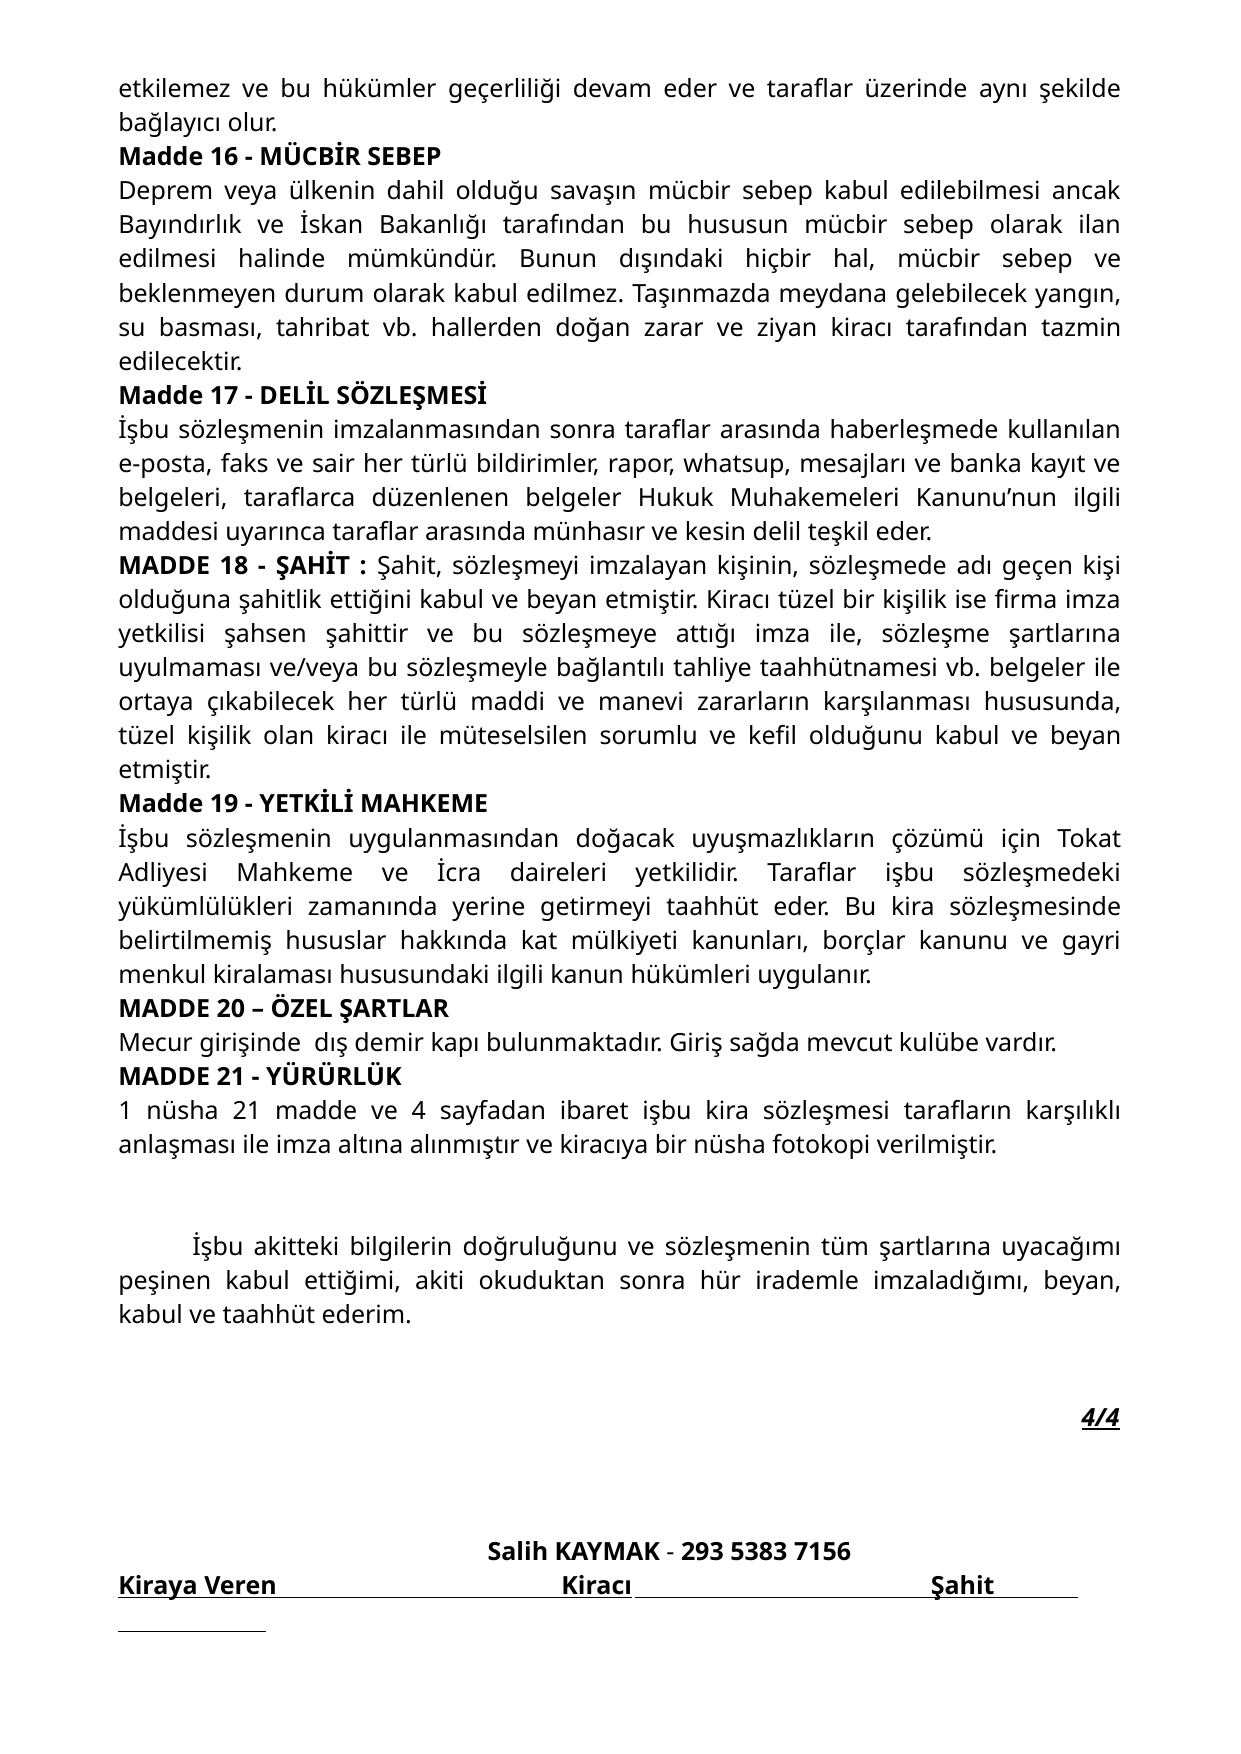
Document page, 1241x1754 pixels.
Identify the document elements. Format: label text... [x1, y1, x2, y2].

text MADDE 20 – ÖZEL ŞARTLAR [118, 991, 1122, 1024]
text İşbu sözleşmenin imzalanmasından sonra taraflar arasında haberleşmede kullanılan e-posta, faks ve sair her türlü bildirimler, rapor, whatsup, mesajları ve banka kayıt ve belgeleri, taraflarca düzenlenen belgeler Hukuk Muhakemeleri Kanunu’nun ilgili maddesi uyarınca taraflar arasında münhasır ve kesin delil teşkil eder. [118, 411, 1122, 548]
text İşbu sözleşmenin uygulanmasından doğacak uyuşmazlıkların çözümü için Tokat Adliyesi Mahkeme ve İcra daireleri yetkilidir. Taraflar işbu sözleşmedeki yükümlülükleri zamanında yerine getirmeyi taahhüt eder. Bu kira sözleşmesinde belirtilmemiş hususlar hakkında kat mülkiyeti kanunları, borçlar kanunu ve gayri menkul kiralaması hususundaki ilgili kanun hükümleri uygulanır. [118, 820, 1122, 991]
list MADDE 18 - ŞAHİT : Şahit, sözleşmeyi imzalayan kişinin, sözleşmede adı geçen kişi olduğuna şahitlik ettiğini kabul ve beyan etmiştir. Kiracı tüzel bir kişilik ise firma imza yetkilisi şahsen şahittir ve bu sözleşmeye attığı imza ile, sözleşme şartlarına uyulmaması ve/veya bu sözleşmeyle bağlantılı tahliye taahhütnamesi vb. belgeler ile ortaya çıkabilecek her türlü maddi ve manevi zararların karşılanması hususunda, tüzel kişilik olan kiracı ile müteselsilen sorumlu ve kefil olduğunu kabul ve beyan etmiştir. [118, 548, 1122, 786]
text 4/4 [118, 1399, 1122, 1433]
text etkilemez ve bu hükümler geçerliliği devam eder ve taraflar üzerinde aynı şekilde bağlayıcı olur. [118, 71, 1122, 139]
text Deprem veya ülkenin dahil olduğu savaşın mücbir sebep kabul edilebilmesi ancak Bayındırlık ve İskan Bakanlığı tarafından bu hususun mücbir sebep olarak ilan edilmesi halinde mümkündür. Bunun dışındaki hiçbir hal, mücbir sebep ve beklenmeyen durum olarak kabul edilmez. Taşınmazda meydana gelebilecek yangın, su basması, tahribat vb. hallerden doğan zarar ve ziyan kiracı tarafından tazmin edilecektir. [118, 173, 1122, 377]
text 1 nüsha 21 madde ve 4 sayfadan ibaret işbu kira sözleşmesi tarafların karşılıklı anlaşması ile imza altına alınmıştır ve kiracıya bir nüsha fotokopi verilmiştir. [118, 1093, 1122, 1161]
text MADDE 21 - YÜRÜRLÜK [118, 1059, 1122, 1093]
text Madde 16 - MÜCBİR SEBEP [118, 139, 1122, 173]
text Mecur girişinde dış demir kapı bulunmaktadır. Giriş sağda mevcut kulübe vardır. [118, 1024, 1122, 1059]
text Madde 19 - YETKİLİ MAHKEME [118, 786, 1122, 820]
text İşbu akitteki bilgilerin doğruluğunu ve sözleşmenin tüm şartlarına uyacağımı peşinen kabul ettiğimi, akiti okuduktan sonra hür irademle imzaladığımı, beyan, kabul ve taahhüt ederim. [118, 1229, 1122, 1331]
text Madde 17 - DELİL SÖZLEŞMESİ [118, 377, 1122, 411]
